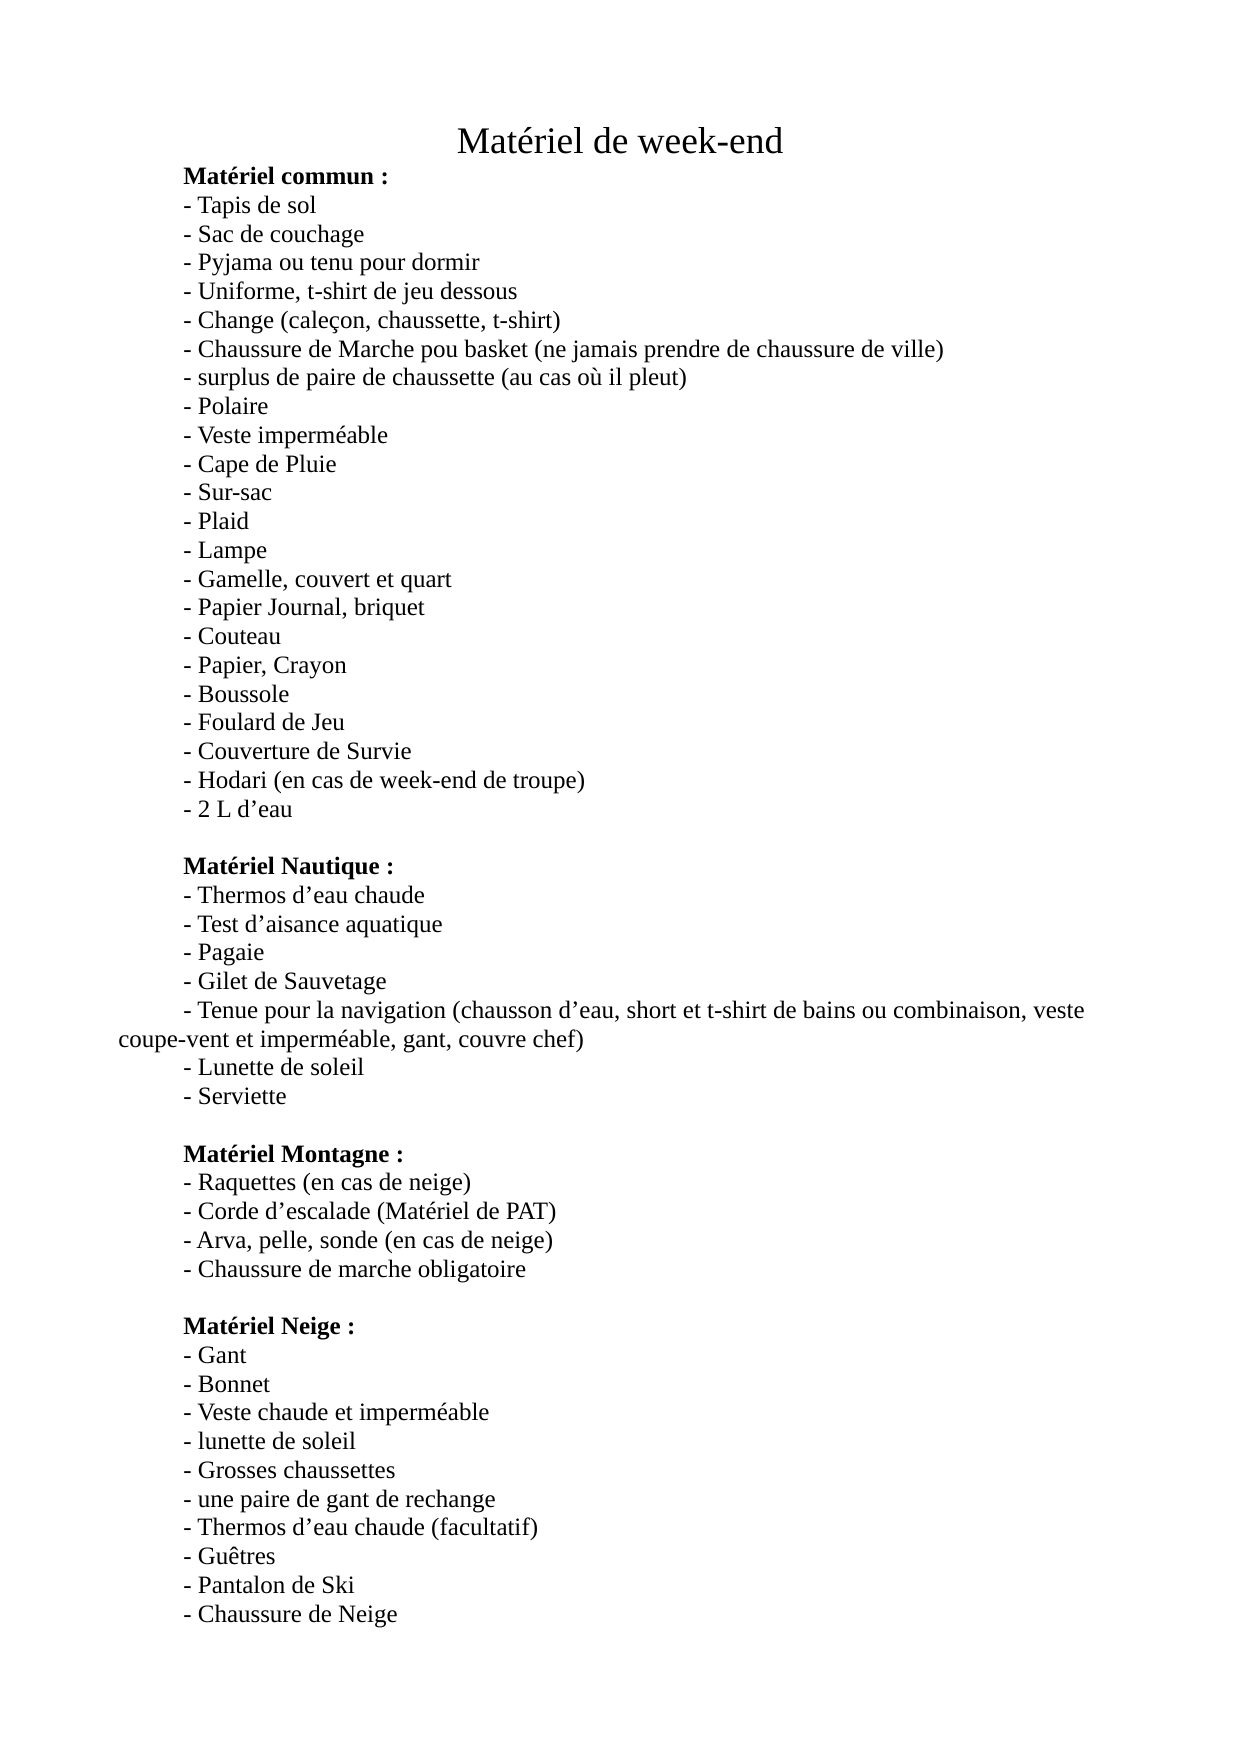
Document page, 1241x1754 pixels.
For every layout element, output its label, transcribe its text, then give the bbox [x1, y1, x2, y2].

text - Corde d’escalade (Matériel de PAT) [118, 1196, 1122, 1225]
text - Sac de couchage [118, 219, 1122, 247]
text - Sur-sac [118, 477, 1122, 506]
text - Raquettes (en cas de neige) [118, 1167, 1122, 1196]
text - Serviette [118, 1081, 1122, 1110]
text - Boussole [118, 679, 1122, 707]
text Matériel Neige : [118, 1311, 1122, 1340]
text Matériel de week-end [118, 118, 1122, 161]
text - Plaid [118, 506, 1122, 535]
text - 2 L d’eau [118, 794, 1122, 822]
text - lunette de soleil [118, 1426, 1122, 1455]
text - Test d’aisance aquatique [118, 909, 1122, 937]
text - Pyjama ou tenu pour dormir [118, 247, 1122, 276]
text - Bonnet [118, 1369, 1122, 1397]
text - Papier Journal, briquet [118, 592, 1122, 621]
text - Couteau [118, 621, 1122, 650]
text - Couverture de Survie [118, 736, 1122, 765]
text - Lampe [118, 535, 1122, 564]
text - Gant [118, 1340, 1122, 1369]
text - Chaussure de marche obligatoire [118, 1254, 1122, 1282]
text - Thermos d’eau chaude [118, 880, 1122, 909]
text - Arva, pelle, sonde (en cas de neige) [118, 1225, 1122, 1254]
text - Gilet de Sauvetage [118, 966, 1122, 995]
text - Veste imperméable [118, 420, 1122, 449]
text Matériel Nautique : [118, 851, 1122, 880]
text - Pagaie [118, 937, 1122, 966]
text - Foulard de Jeu [118, 707, 1122, 736]
text - Tapis de sol [118, 190, 1122, 219]
text - Lunette de soleil [118, 1052, 1122, 1081]
text - une paire de gant de rechange [118, 1484, 1122, 1512]
text - Veste chaude et imperméable [118, 1397, 1122, 1426]
text - Pantalon de Ski [118, 1570, 1122, 1599]
text - Guêtres [118, 1541, 1122, 1570]
text - Chaussure de Neige [118, 1599, 1122, 1627]
text - Change (caleçon, chaussette, t-shirt) [118, 305, 1122, 334]
text - Grosses chaussettes [118, 1455, 1122, 1484]
text - Polaire [118, 391, 1122, 420]
text Matériel commun : [118, 161, 1122, 190]
text - Cape de Pluie [118, 449, 1122, 477]
text - Hodari (en cas de week-end de troupe) [118, 765, 1122, 794]
text - Uniforme, t-shirt de jeu dessous [118, 276, 1122, 305]
text - Gamelle, couvert et quart [118, 564, 1122, 592]
text - Papier, Crayon [118, 650, 1122, 679]
text - Chaussure de Marche pou basket (ne jamais prendre de chaussure de ville) [118, 334, 1122, 362]
text - Thermos d’eau chaude (facultatif) [118, 1512, 1122, 1541]
text - Tenue pour la navigation (chausson d’eau, short et t-shirt de bains ou combinaison, veste coupe-vent et imperméable, gant, couvre chef) [118, 995, 1122, 1052]
text - surplus de paire de chaussette (au cas où il pleut) [118, 362, 1122, 391]
text Matériel Montagne : [118, 1139, 1122, 1167]
